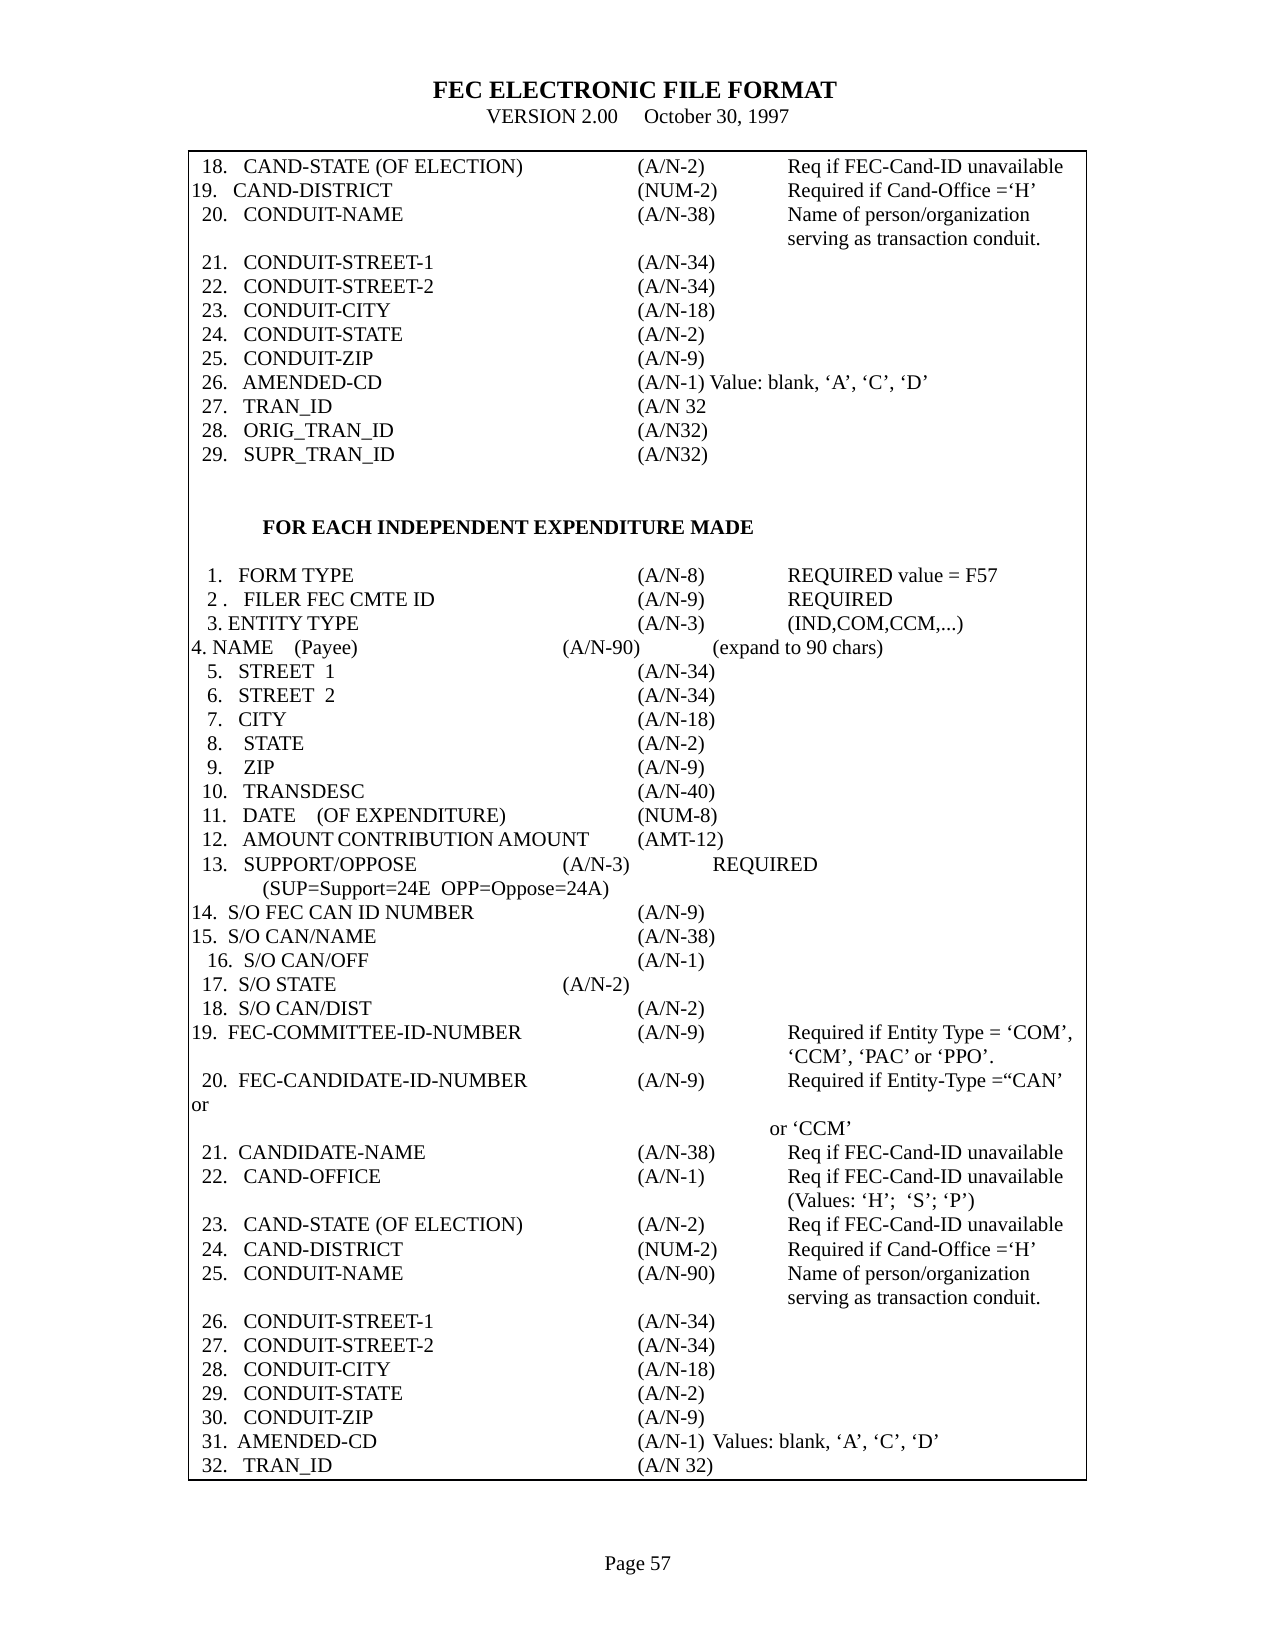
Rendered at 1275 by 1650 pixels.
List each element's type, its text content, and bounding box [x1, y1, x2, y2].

text 15. S/O CAN/NAME (A/N-38) [189, 920, 1086, 944]
text 28. ORIG_TRAN_ID (A/N32) [189, 415, 1086, 439]
text 4. NAME (Payee) (A/N-90) (expand to 90 chars) [189, 631, 1086, 655]
text serving as transaction conduit. [189, 1281, 1086, 1305]
text 8. STATE (A/N-2) [189, 727, 1086, 752]
text 11. DATE (OF EXPENDITURE) (NUM-8) [189, 800, 1086, 824]
text 14. S/O FEC CAN ID NUMBER (A/N-9) [189, 896, 1086, 920]
text or ‘CCM’ [189, 1112, 1086, 1137]
text 19. FEC-COMMITTEE-ID-NUMBER (A/N-9) Required if Entity Type = ‘COM’, [189, 1016, 1086, 1040]
text 2 . FILER FEC CMTE ID (A/N-9) REQUIRED [189, 583, 1086, 607]
text serving as transaction conduit. [189, 222, 1086, 246]
text 16. S/O CAN/OFF (A/N-1) [189, 944, 1086, 968]
text 24. CONDUIT-STATE (A/N-2) [189, 318, 1086, 342]
text 27. TRAN_ID (A/N 32 [189, 391, 1086, 415]
text 9. ZIP (A/N-9) [189, 752, 1086, 776]
text 22. CAND-OFFICE (A/N-1) Req if FEC-Cand-ID unavailable [189, 1161, 1086, 1185]
text 25. CONDUIT-ZIP (A/N-9) [189, 342, 1086, 367]
text 17. S/O STATE (A/N-2) [189, 968, 1086, 992]
text (SUP=Support=24E OPP=Oppose=24A) [189, 872, 1086, 896]
text 23. CONDUIT-CITY (A/N-18) [189, 294, 1086, 318]
text 6. STREET 2 (A/N-34) [189, 679, 1086, 703]
text 10. TRANSDESC (A/N-40) [189, 776, 1086, 800]
text 20. CONDUIT-NAME (A/N-38) Name of person/organization [189, 198, 1086, 222]
text 28. CONDUIT-CITY (A/N-18) [189, 1353, 1086, 1377]
text 29. SUPR_TRAN_ID (A/N32) [189, 439, 1086, 466]
text 5. STREET 1 (A/N-34) [189, 655, 1086, 679]
text 30. CONDUIT-ZIP (A/N-9) [189, 1401, 1086, 1425]
text (Values: ‘H’; ‘S’; ‘P’) [189, 1185, 1086, 1209]
text ‘CCM’, ‘PAC’ or ‘PPO’. [189, 1040, 1086, 1064]
text 29. CONDUIT-STATE (A/N-2) [189, 1377, 1086, 1401]
text 3. ENTITY TYPE (A/N-3) (IND,COM,CCM,...) [189, 607, 1086, 631]
text 7. CITY (A/N-18) [189, 703, 1086, 727]
text 21. CONDUIT-STREET-1 (A/N-34) [189, 246, 1086, 270]
text 13. SUPPORT/OPPOSE (A/N-3) REQUIRED [189, 848, 1086, 872]
text 22. CONDUIT-STREET-2 (A/N-34) [189, 270, 1086, 294]
text 31. AMENDED-CD (A/N-1) Values: blank, ‘A’, ‘C’, ‘D’ [189, 1425, 1086, 1449]
text FOR EACH INDEPENDENT EXPENDITURE MADE [189, 511, 1086, 539]
text 20. FEC-CANDIDATE-ID-NUMBER (A/N-9) Required if Entity-Type =“CAN’ or [189, 1064, 1086, 1112]
text 26. CONDUIT-STREET-1 (A/N-34) [189, 1305, 1086, 1329]
text 27. CONDUIT-STREET-2 (A/N-34) [189, 1329, 1086, 1353]
text 23. CAND-STATE (OF ELECTION) (A/N-2) Req if FEC-Cand-ID unavailable [189, 1209, 1086, 1233]
text 12. AMOUNT CONTRIBUTION AMOUNT (AMT-12) [189, 824, 1086, 848]
text 32. TRAN_ID (A/N 32) [189, 1449, 1086, 1479]
text 21. CANDIDATE-NAME (A/N-38) Req if FEC-Cand-ID unavailable [189, 1137, 1086, 1161]
text 26. AMENDED-CD (A/N-1) Value: blank, ‘A’, ‘C’, ‘D’ [189, 367, 1086, 391]
text 18. S/O CAN/DIST (A/N-2) [189, 992, 1086, 1016]
text 25. CONDUIT-NAME (A/N-90) Name of person/organization [189, 1257, 1086, 1281]
text 18. CAND-STATE (OF ELECTION) (A/N-2) Req if FEC-Cand-ID unavailable 19. CAND-DISTRICT (NUM-2) Required if Cand-Office =‘H’ [189, 152, 1086, 198]
text 1. FORM TYPE (A/N-8) REQUIRED value = F57 [189, 559, 1086, 583]
text 24. CAND-DISTRICT (NUM-2) Required if Cand-Office =‘H’ [189, 1233, 1086, 1257]
